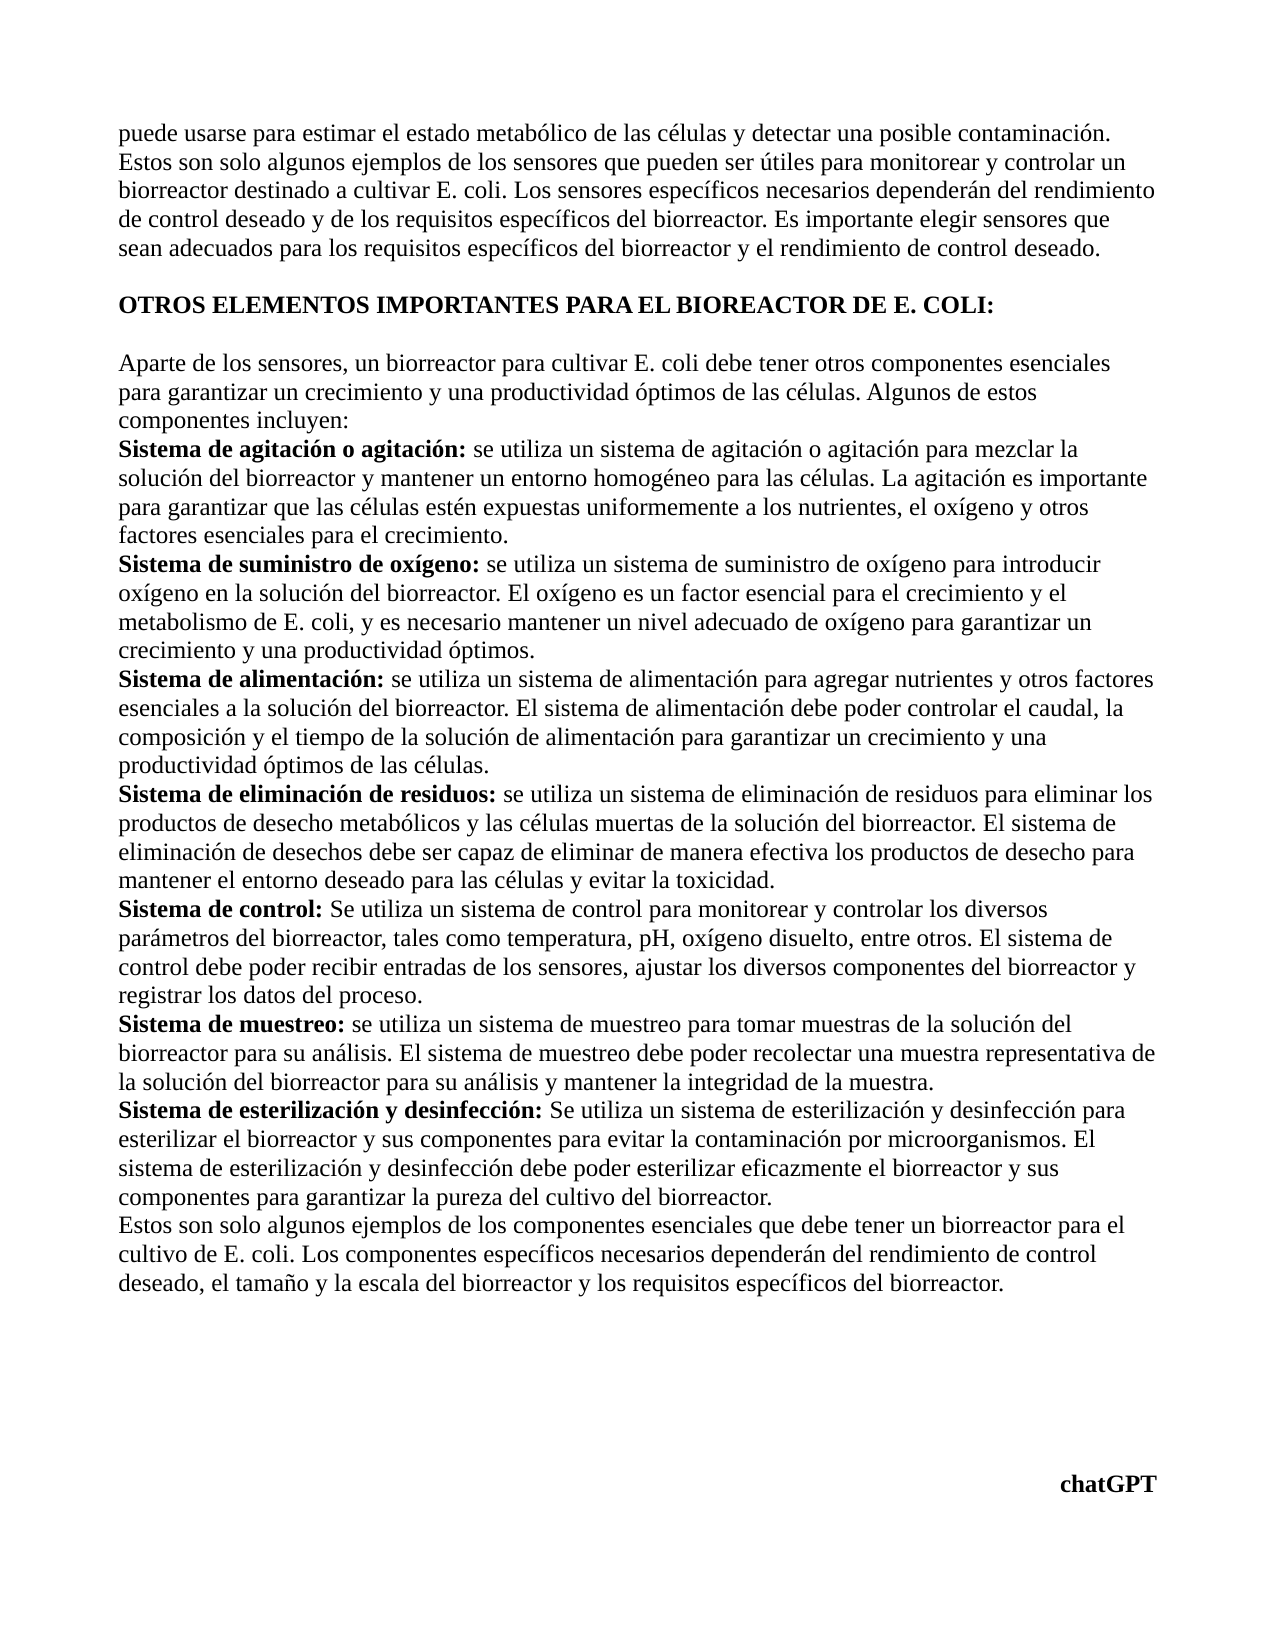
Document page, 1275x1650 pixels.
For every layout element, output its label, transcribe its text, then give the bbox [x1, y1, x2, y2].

text Aparte de los sensores, un biorreactor para cultivar E. coli debe tener otros componentes esenciales para garantizar un crecimiento y una productividad óptimos de las células. Algunos de estos componentes incluyen: [118, 348, 1157, 434]
text OTROS ELEMENTOS IMPORTANTES PARA EL BIOREACTOR DE E. COLI: [118, 291, 1157, 319]
text Sistema de alimentación: se utiliza un sistema de alimentación para agregar nutrientes y otros factores esenciales a la solución del biorreactor. El sistema de alimentación debe poder controlar el caudal, la composición y el tiempo de la solución de alimentación para garantizar un crecimiento y una productividad óptimos de las células. [118, 664, 1157, 779]
text Sistema de eliminación de residuos: se utiliza un sistema de eliminación de residuos para eliminar los productos de desecho metabólicos y las células muertas de la solución del biorreactor. El sistema de eliminación de desechos debe ser capaz de eliminar de manera efectiva los productos de desecho para mantener el entorno deseado para las células y evitar la toxicidad. [118, 779, 1157, 894]
text Sistema de muestreo: se utiliza un sistema de muestreo para tomar muestras de la solución del biorreactor para su análisis. El sistema de muestreo debe poder recolectar una muestra representativa de la solución del biorreactor para su análisis y mantener la integridad de la muestra. [118, 1009, 1157, 1096]
text Sistema de agitación o agitación: se utiliza un sistema de agitación o agitación para mezclar la solución del biorreactor y mantener un entorno homogéneo para las células. La agitación es importante para garantizar que las células estén expuestas uniformemente a los nutrientes, el oxígeno y otros factores esenciales para el crecimiento. [118, 434, 1157, 549]
text chatGPT [118, 1469, 1157, 1498]
text Sistema de suministro de oxígeno: se utiliza un sistema de suministro de oxígeno para introducir oxígeno en la solución del biorreactor. El oxígeno es un factor esencial para el crecimiento y el metabolismo de E. coli, y es necesario mantener un nivel adecuado de oxígeno para garantizar un crecimiento y una productividad óptimos. [118, 549, 1157, 664]
text Sistema de esterilización y desinfección: Se utiliza un sistema de esterilización y desinfección para esterilizar el biorreactor y sus componentes para evitar la contaminación por microorganismos. El sistema de esterilización y desinfección debe poder esterilizar eficazmente el biorreactor y sus componentes para garantizar la pureza del cultivo del biorreactor. [118, 1096, 1157, 1211]
text puede usarse para estimar el estado metabólico de las células y detectar una posible contaminación. Estos son solo algunos ejemplos de los sensores que pueden ser útiles para monitorear y controlar un biorreactor destinado a cultivar E. coli. Los sensores específicos necesarios dependerán del rendimiento de control deseado y de los requisitos específicos del biorreactor. Es importante elegir sensores que sean adecuados para los requisitos específicos del biorreactor y el rendimiento de control deseado. [118, 118, 1157, 262]
text Estos son solo algunos ejemplos de los componentes esenciales que debe tener un biorreactor para el cultivo de E. coli. Los componentes específicos necesarios dependerán del rendimiento de control deseado, el tamaño y la escala del biorreactor y los requisitos específicos del biorreactor. [118, 1211, 1157, 1297]
text Sistema de control: Se utiliza un sistema de control para monitorear y controlar los diversos parámetros del biorreactor, tales como temperatura, pH, oxígeno disuelto, entre otros. El sistema de control debe poder recibir entradas de los sensores, ajustar los diversos componentes del biorreactor y registrar los datos del proceso. [118, 894, 1157, 1009]
